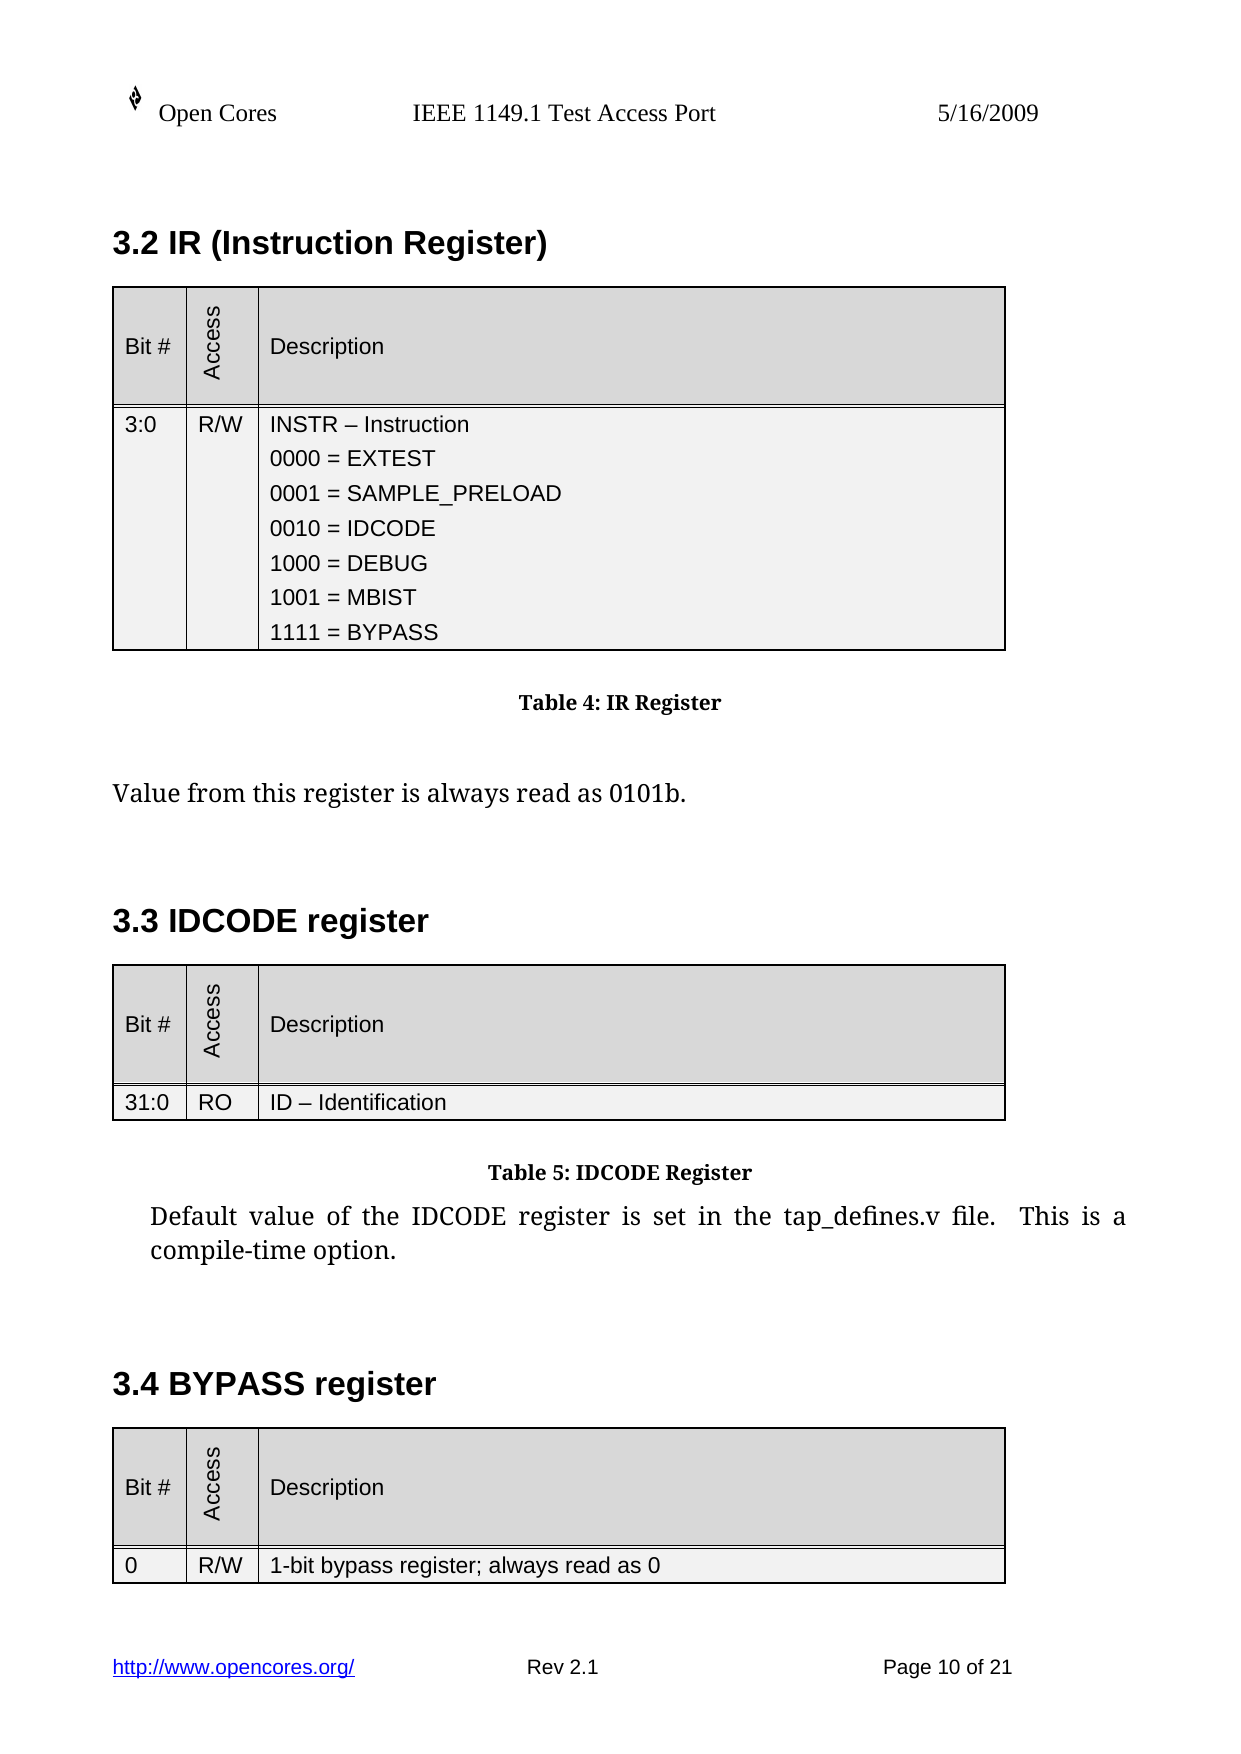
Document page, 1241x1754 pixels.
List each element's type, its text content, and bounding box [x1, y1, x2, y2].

table_header Bit # [114, 966, 186, 1082]
table_header Access [187, 288, 258, 404]
subtitle 3.2 IR (Instruction Register) [112, 223, 1128, 261]
table_header Description [259, 288, 1004, 404]
text Value from this register is always read as 0101b. [112, 776, 1128, 809]
table_header Access [187, 1429, 258, 1545]
table_cell ID – Identification [259, 1086, 1004, 1119]
table_cell 0 [114, 1549, 186, 1582]
table_cell 1-bit bypass register; always read as 0 [259, 1549, 1004, 1582]
table_cell R/W [187, 1549, 258, 1582]
table_cell R/W [187, 408, 258, 649]
subtitle 3.4 BYPASS register [112, 1364, 1128, 1402]
table_header Bit # [114, 1429, 186, 1545]
text Table 5: IDCODE Register [112, 1158, 1128, 1186]
table_header Description [259, 966, 1004, 1082]
text Table 4: IR Register [112, 688, 1128, 716]
table_cell 3:0 [114, 408, 186, 649]
list Default value of the IDCODE register is set in the tap_defines.v file. This is a compile-time option. [112, 1199, 1128, 1267]
table_cell RO [187, 1086, 258, 1119]
table_header Description [259, 1429, 1004, 1545]
table_header Access [187, 966, 258, 1082]
table_cell 31:0 [114, 1086, 186, 1119]
subtitle 3.3 IDCODE register [112, 901, 1128, 939]
table_cell INSTR – Instruction 0000 = EXTEST 0001 = SAMPLE_PRELOAD 0010 = IDCODE 1000 = DEBUG 1001 = MBIST 1111 = BYPASS [259, 408, 1004, 649]
table_header Bit # [114, 288, 186, 404]
